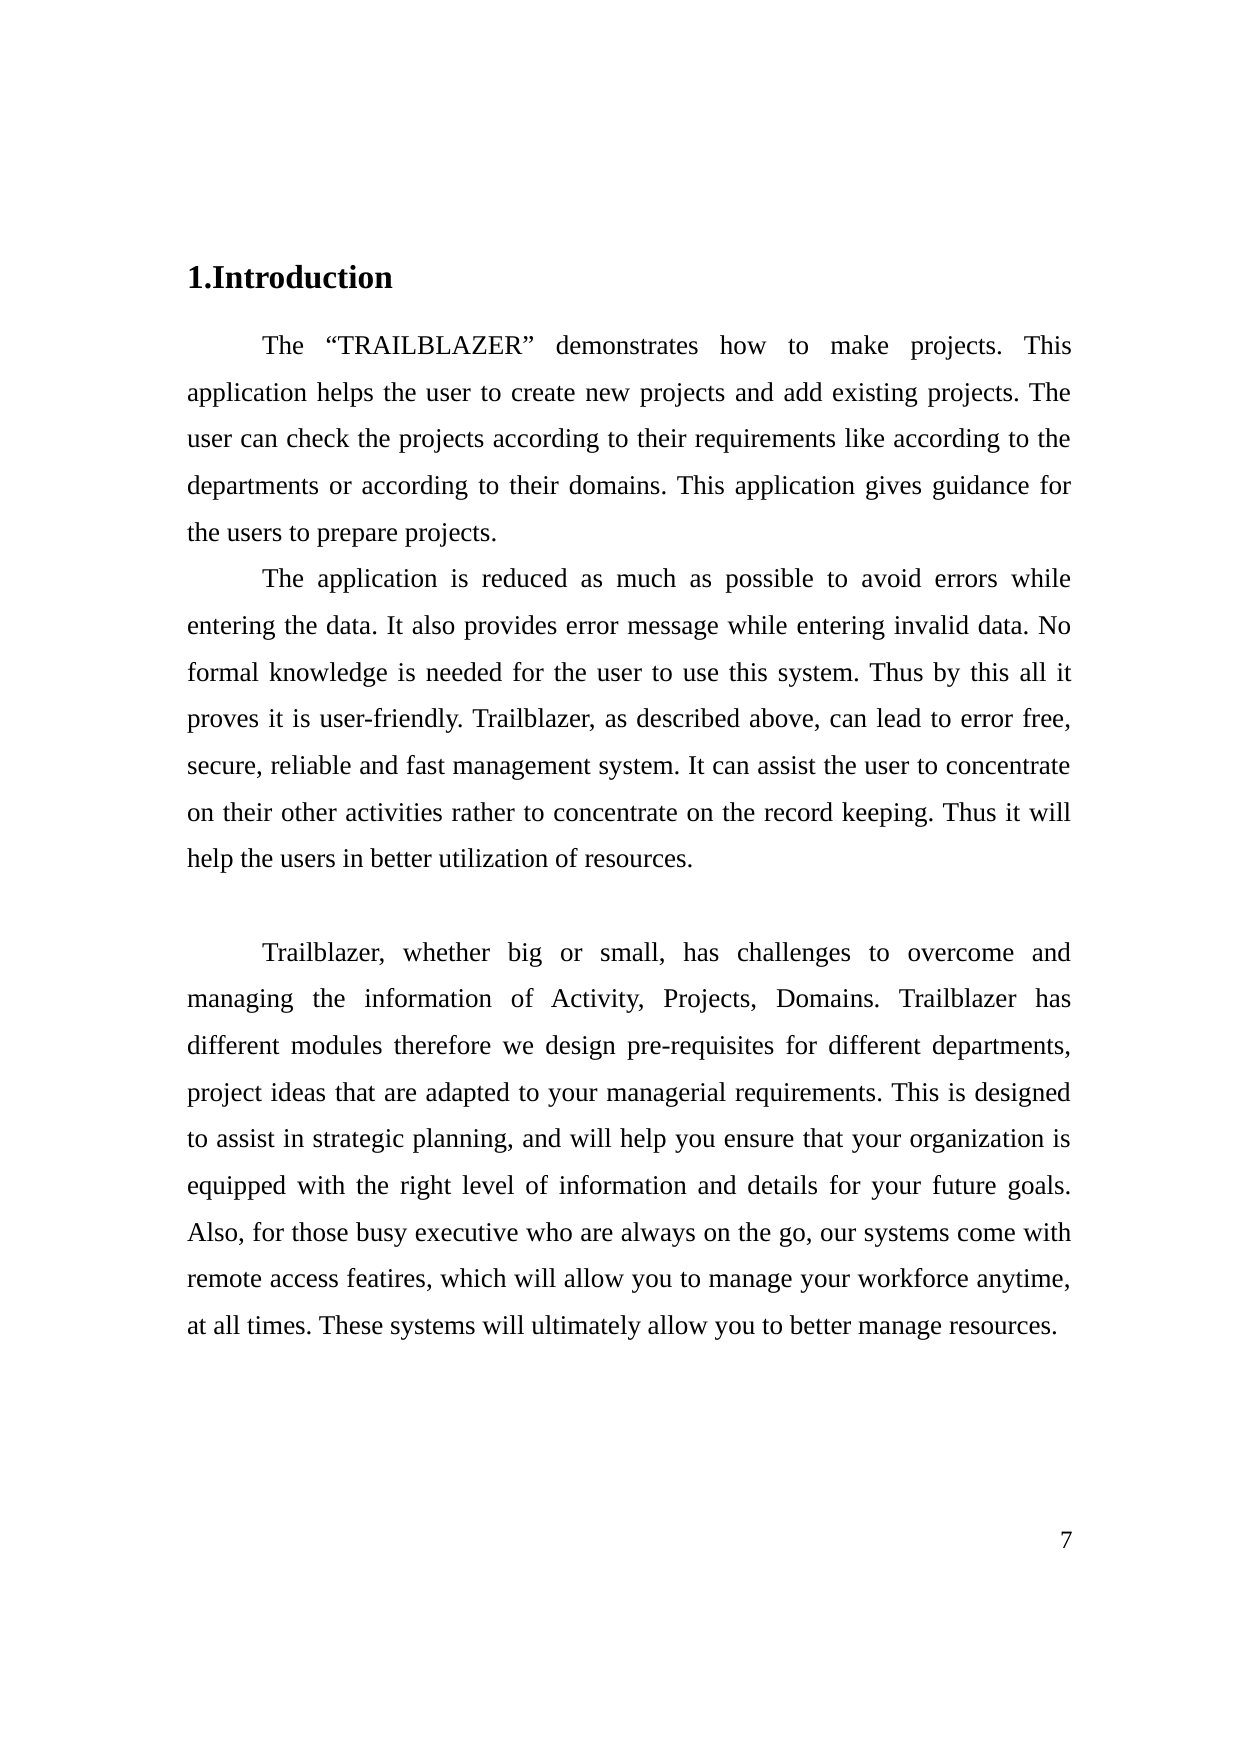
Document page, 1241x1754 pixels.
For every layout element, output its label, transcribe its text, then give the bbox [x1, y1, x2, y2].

text 1.Introduction [187, 257, 1072, 296]
text The “TRAILBLAZER” demonstrates how to make projects. This application helps the user to create new projects and add existing projects. The user can check the projects according to their requirements like according to the departments or according to their domains. This application gives guidance for the users to prepare projects. [187, 329, 1072, 547]
text The application is reduced as much as possible to avoid errors while entering the data. It also provides error message while entering invalid data. No formal knowledge is needed for the user to use this system. Thus by this all it proves it is user-friendly. Trailblazer, as described above, can lead to error free, secure, reliable and fast management system. It can assist the user to concentrate on their other activities rather to concentrate on the record keeping. Thus it will help the users in better utilization of resources. [187, 562, 1072, 873]
text Trailblazer, whether big or small, has challenges to overcome and managing the information of Activity, Projects, Domains. Trailblazer has different modules therefore we design pre-requisites for different departments, project ideas that are adapted to your managerial requirements. This is designed to assist in strategic planning, and will help you ensure that your organization is equipped with the right level of information and details for your future goals. Also, for those busy executive who are always on the go, our systems come with remote access featires, which will allow you to manage your workforce anytime, at all times. These systems will ultimately allow you to better manage resources. [187, 936, 1072, 1340]
text 7 [187, 1517, 1072, 1556]
